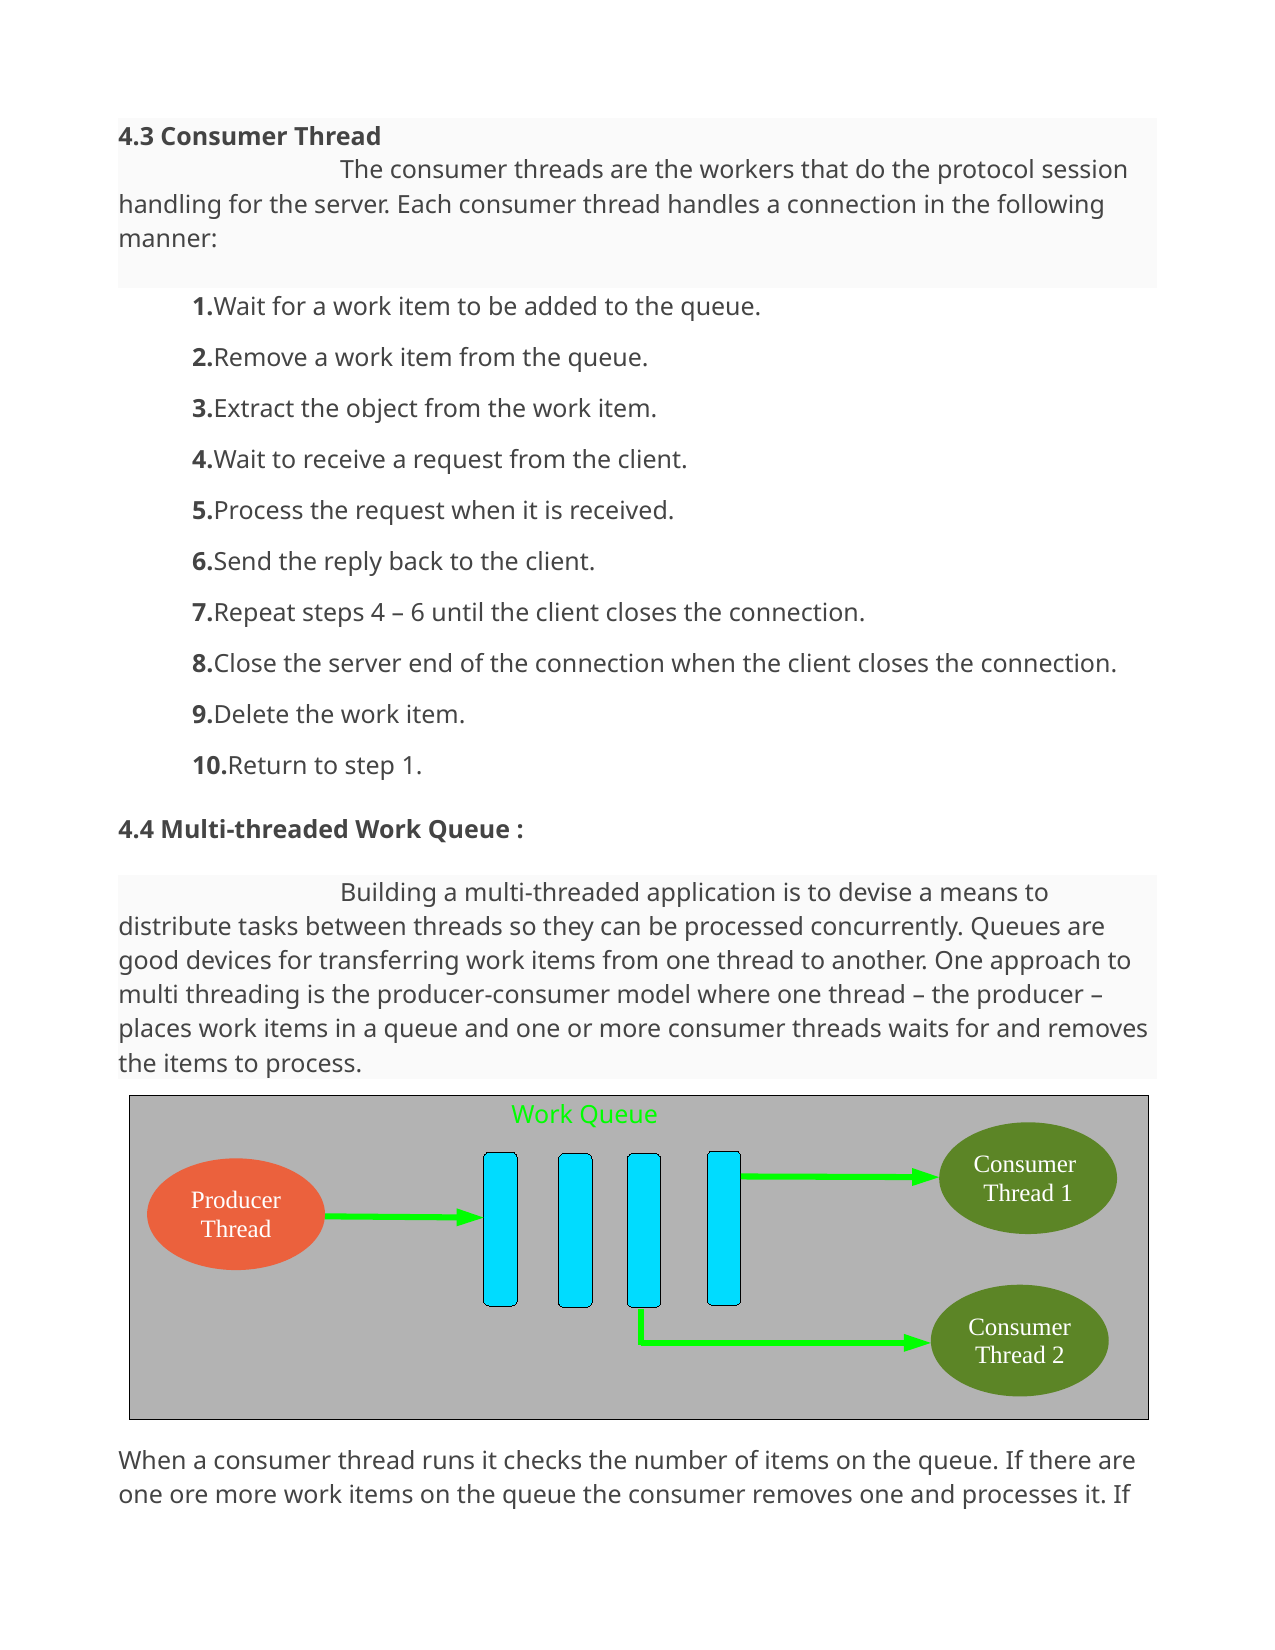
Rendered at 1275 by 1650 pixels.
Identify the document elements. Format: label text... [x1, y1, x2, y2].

text The consumer threads are the workers that do the protocol session handling for the server. Each consumer thread handles a connection in the following manner: [118, 152, 1157, 254]
list Wait to receive a request from the client. [118, 442, 1157, 476]
list Extract the object from the work item. [118, 391, 1157, 424]
text When a consumer thread runs it checks the number of items on the queue. If there are one ore more work items on the queue the consumer removes one and processes it. If [118, 1443, 1157, 1511]
list Process the request when it is received. [118, 493, 1157, 527]
text Work Queue [118, 1096, 129, 1130]
list Delete the work item. [118, 697, 1157, 731]
text Building a multi-threaded application is to devise a means to distribute tasks between threads so they can be processed concurrently. Queues are good devices for transferring work items from one thread to another. One approach to multi threading is the producer-consumer model where one thread – the producer –places work items in a queue and one or more consumer threads waits for and removes the items to process. [118, 875, 1157, 1079]
list Remove a work item from the queue. [118, 339, 1157, 373]
list Wait for a work item to be added to the queue. [118, 288, 1157, 322]
text Work Queue [1149, 1096, 1157, 1130]
list Close the server end of the connection when the client closes the connection. [118, 646, 1157, 680]
list Repeat steps 4 – 6 until the client closes the connection. [118, 595, 1157, 629]
text 4.4 Multi-threaded Work Queue : [118, 811, 1157, 845]
list Return to step 1. [118, 748, 1157, 782]
list Send the reply back to the client. [118, 544, 1157, 578]
subtitle 4.3 Consumer Thread [118, 118, 1157, 152]
